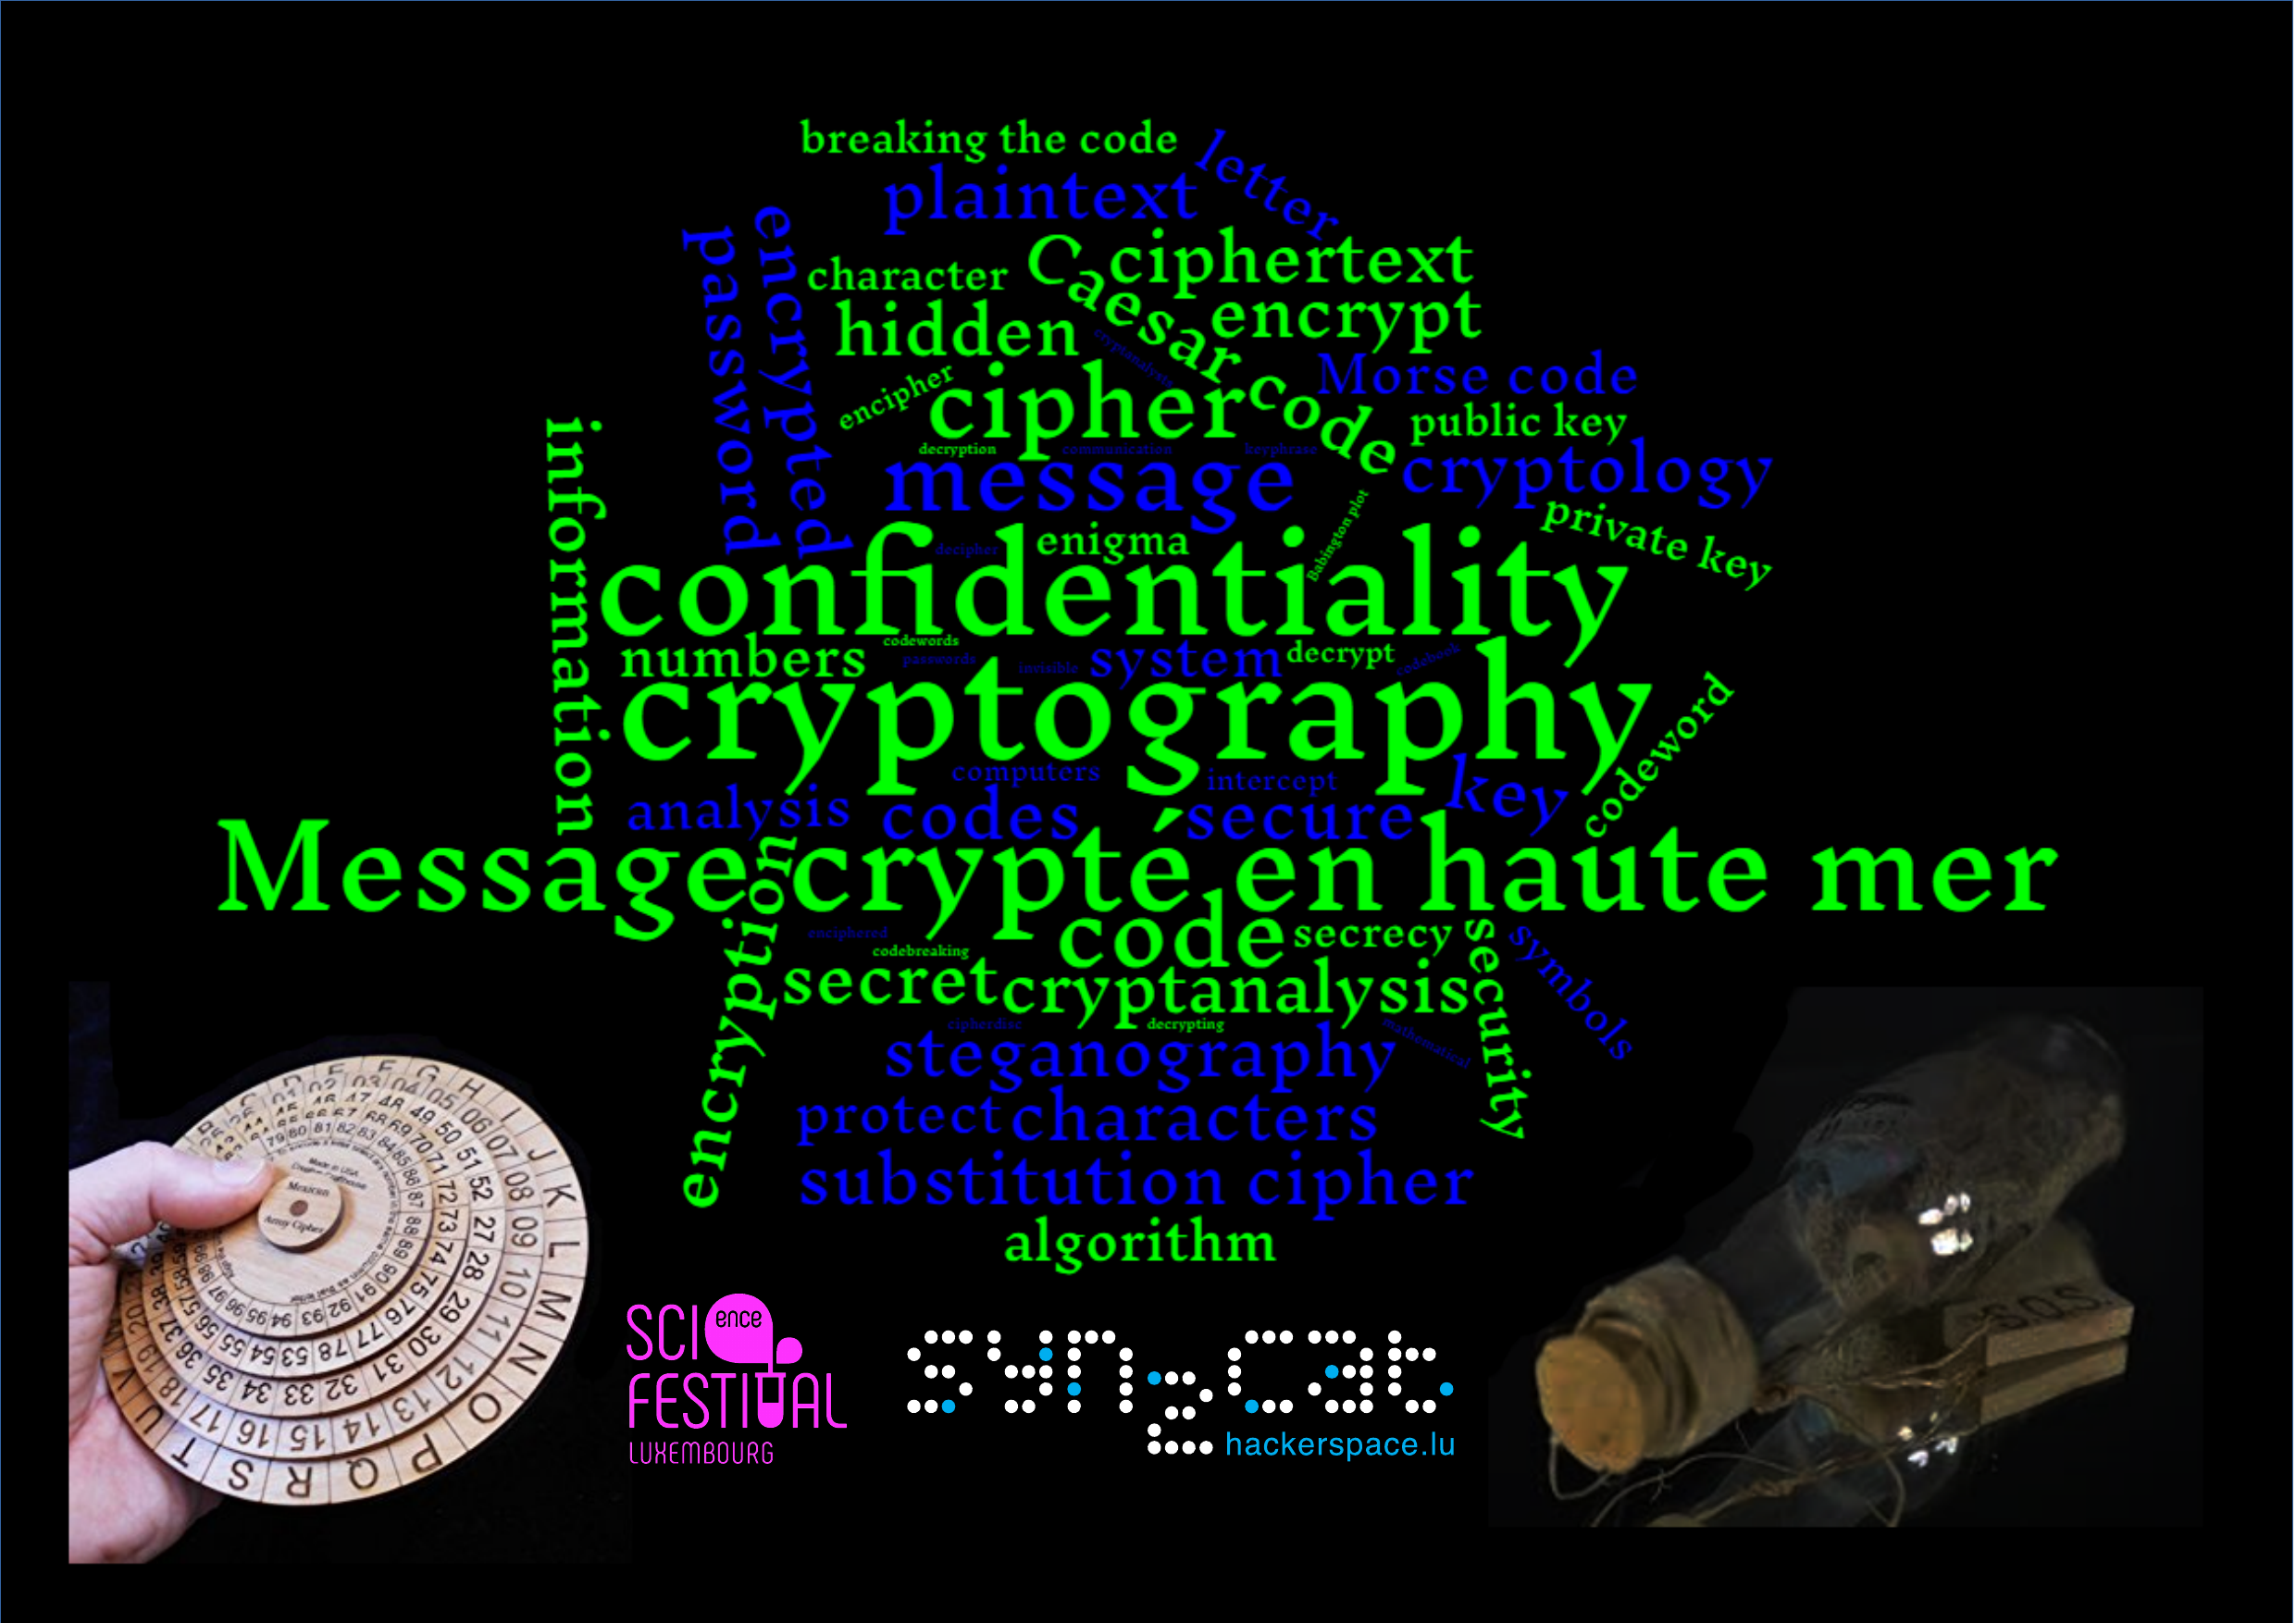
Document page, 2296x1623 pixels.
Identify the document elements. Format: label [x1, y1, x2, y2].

picture [62, 48, 2233, 1584]
